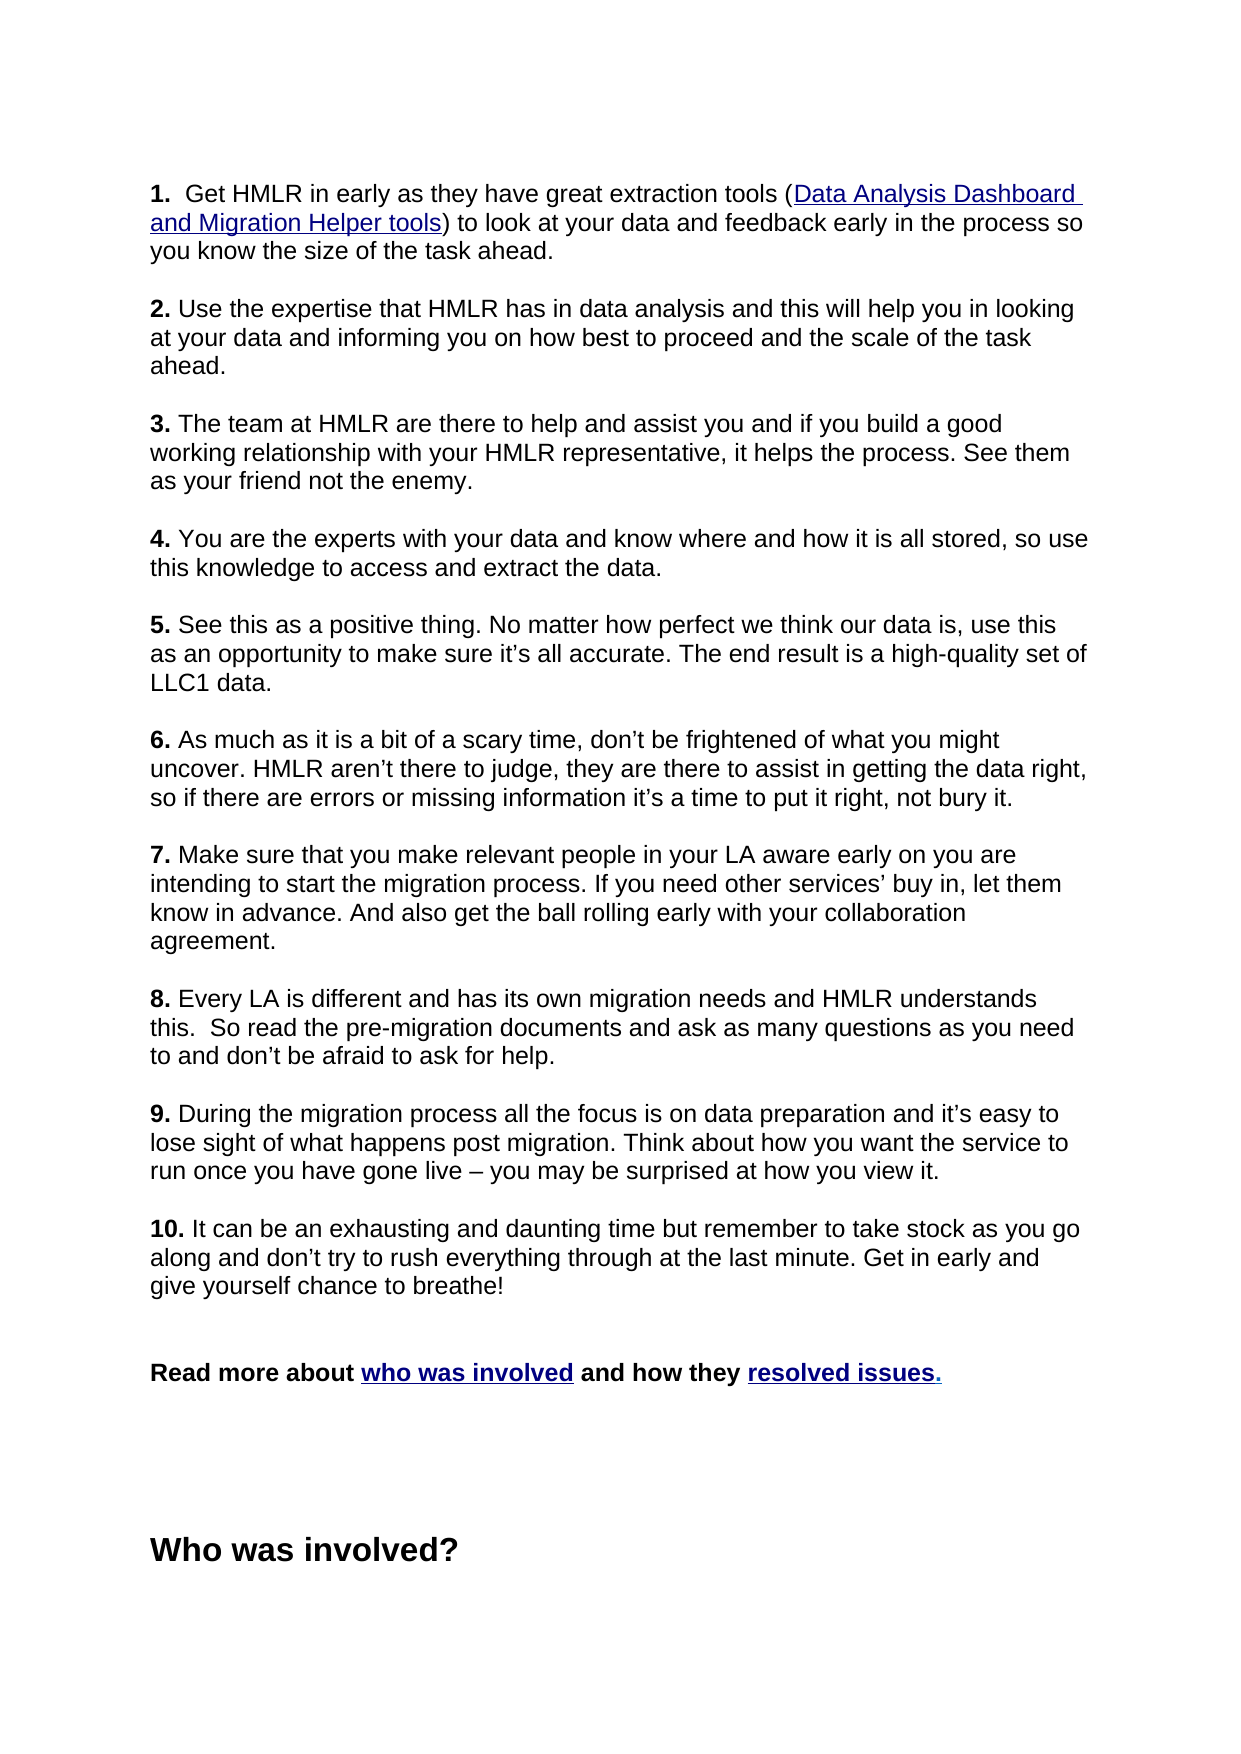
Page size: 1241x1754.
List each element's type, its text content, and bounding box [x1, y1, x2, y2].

text Who was involved? [150, 1530, 1090, 1569]
text 6. As much as it is a bit of a scary time, don’t be frightened of what you might uncover. HMLR aren’t there to judge, they are there to assist in getting the data right, so if there are errors or missing information it’s a time to put it right, not bury it. [150, 725, 1090, 811]
text 1. Get HMLR in early as they have great extraction tools (Data Analysis Dashboard and Migration Helper tools) to look at your data and feedback early in the process so you know the size of the task ahead. [150, 179, 1090, 265]
text 10. It can be an exhausting and daunting time but remember to take stock as you go along and don’t try to rush everything through at the last minute. Get in early and give yourself chance to breathe! [150, 1214, 1090, 1300]
text 4. You are the experts with your data and know where and how it is all stored, so use this knowledge to access and extract the data. [150, 524, 1090, 581]
text 9. During the migration process all the focus is on data preparation and it’s easy to lose sight of what happens post migration. Think about how you want the service to run once you have gone live – you may be surprised at how you view it. [150, 1099, 1090, 1185]
text 2. Use the expertise that HMLR has in data analysis and this will help you in looking at your data and informing you on how best to proceed and the scale of the task ahead. [150, 294, 1090, 380]
text 5. See this as a positive thing. No matter how perfect we think our data is, use this as an opportunity to make sure it’s all accurate. The end result is a high-quality set of LLC1 data. [150, 610, 1090, 696]
text 7. Make sure that you make relevant people in your LA aware early on you are intending to start the migration process. If you need other services’ buy in, let them know in advance. And also get the ball rolling early with your collaboration agreement. [150, 840, 1090, 955]
text 8. Every LA is different and has its own migration needs and HMLR understands this. So read the pre-migration documents and ask as many questions as you need to and don’t be afraid to ask for help. [150, 984, 1090, 1070]
text 3. The team at HMLR are there to help and assist you and if you build a good working relationship with your HMLR representative, it helps the process. See them as your friend not the enemy. [150, 409, 1090, 495]
text Read more about who was involved and how they resolved issues. [150, 1357, 1090, 1386]
